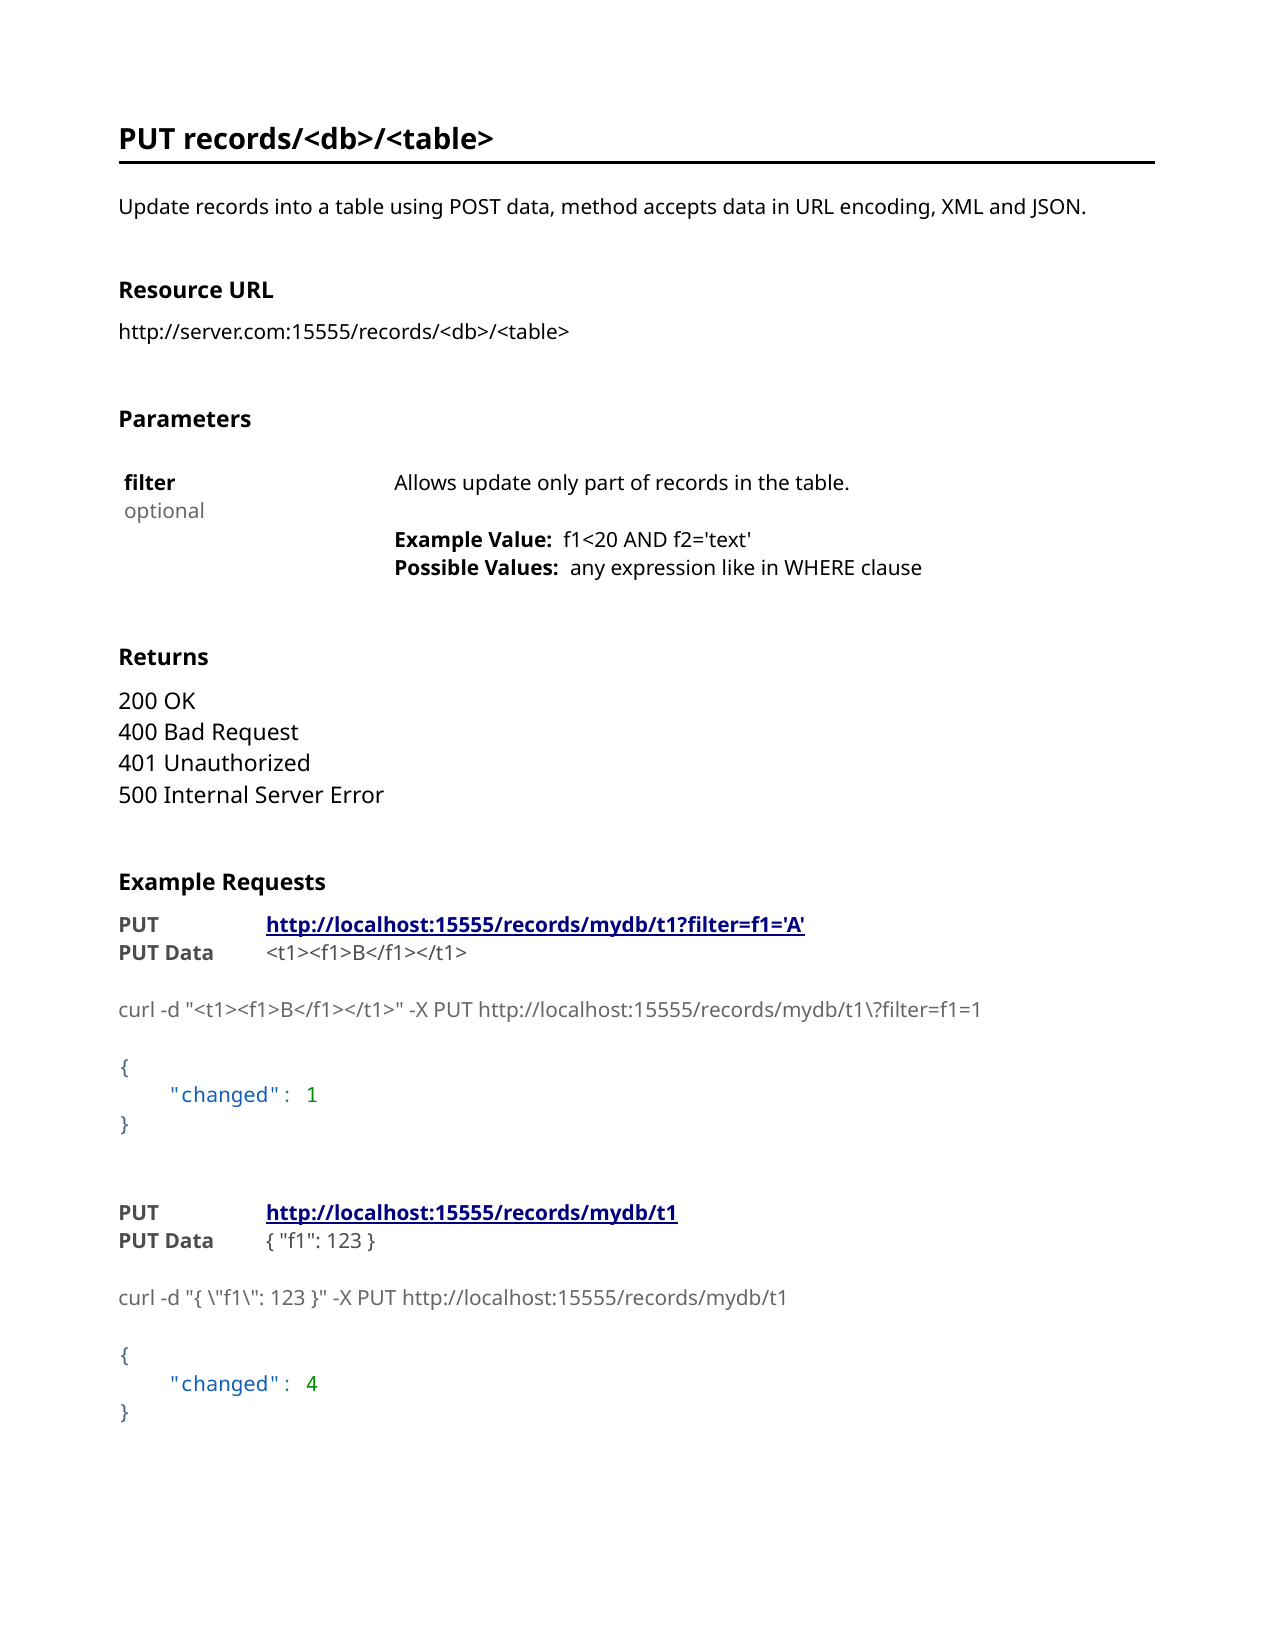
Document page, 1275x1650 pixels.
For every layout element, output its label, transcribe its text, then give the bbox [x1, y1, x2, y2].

table_header filter optional [118, 463, 388, 588]
text curl -d "{ \"f1\": 123 }" -X PUT http://localhost:15555/records/mydb/t1 [118, 1283, 1157, 1312]
text PUT Data { "f1": 123 } [118, 1227, 1157, 1255]
text http://server.com:15555/records/<db>/<table> [118, 317, 1157, 346]
subtitle Parameters [118, 403, 1157, 434]
text "changed": 1 [118, 1081, 1157, 1109]
text 200 OK [118, 685, 1157, 716]
text PUT Data <t1><f1>B</f1></t1> [118, 938, 1157, 967]
subtitle Example Requests [118, 866, 1157, 897]
text } [118, 1109, 1157, 1137]
subtitle Returns [118, 641, 1157, 672]
text { [118, 1340, 1157, 1369]
text PUT records/<db>/<table> [118, 118, 1157, 158]
text curl -d "<t1><f1>B</f1></t1>" -X PUT http://localhost:15555/records/mydb/t1\?filter=f1=1 [118, 995, 1157, 1024]
text PUT http://localhost:15555/records/mydb/t1?filter=f1='A' [118, 910, 1157, 938]
text 500 Internal Server Error [118, 779, 1157, 810]
text 400 Bad Request [118, 716, 1157, 747]
text } [118, 1397, 1157, 1426]
table_header Allows update only part of records in the table. Example Value: f1<20 AND f2='text' Possible Values: any expression like in WHERE clause [389, 463, 1157, 588]
text Update records into a table using POST data, method accepts data in URL encoding, XML and JSON. [118, 192, 1157, 220]
text "changed": 4 [118, 1369, 1157, 1397]
text { [118, 1052, 1157, 1081]
text PUT http://localhost:15555/records/mydb/t1 [118, 1198, 1157, 1227]
text 401 Unauthorized [118, 747, 1157, 779]
subtitle Resource URL [118, 274, 1157, 305]
